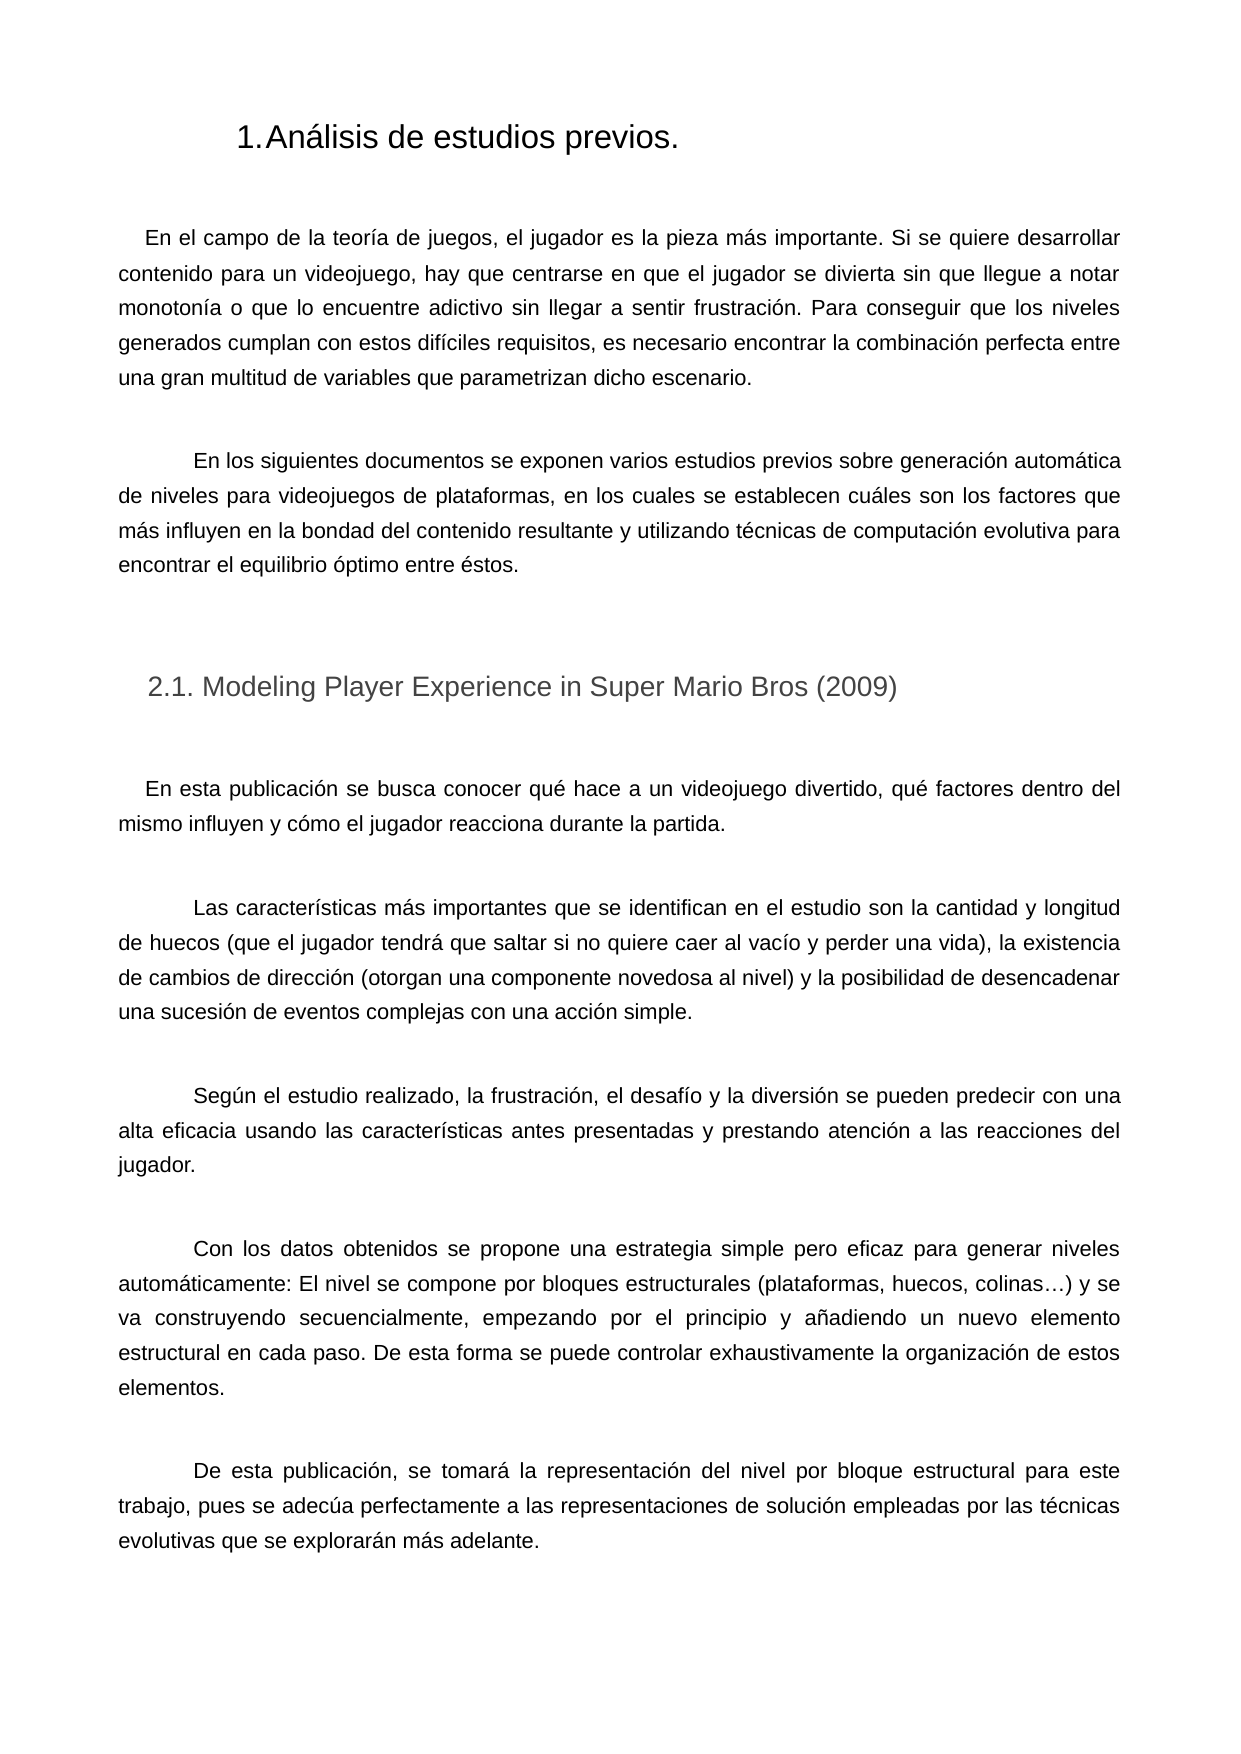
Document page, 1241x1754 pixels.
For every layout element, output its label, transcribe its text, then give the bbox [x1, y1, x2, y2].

subtitle Análisis de estudios previos. [236, 118, 1122, 156]
text De esta publicación, se tomará la representación del nivel por bloque estructural para este trabajo, pues se adecúa perfectamente a las representaciones de solución empleadas por las técnicas evolutivas que se explorarán más adelante. [118, 1458, 1122, 1553]
subtitle 2.1. Modeling Player Experience in Super Mario Bros (2009) [118, 669, 1122, 703]
text En los siguientes documentos se exponen varios estudios previos sobre generación automática de niveles para videojuegos de plataformas, en los cuales se establecen cuáles son los factores que más influyen en la bondad del contenido resultante y utilizando técnicas de computación evolutiva para encontrar el equilibrio óptimo entre éstos. [118, 448, 1122, 577]
text Las características más importantes que se identifican en el estudio son la cantidad y longitud de huecos (que el jugador tendrá que saltar si no quiere caer al vacío y perder una vida), la existencia de cambios de dirección (otorgan una componente novedosa al nivel) y la posibilidad de desencadenar una sucesión de eventos complejas con una acción simple. [118, 895, 1122, 1024]
text En el campo de la teoría de juegos, el jugador es la pieza más importante. Si se quiere desarrollar contenido para un videojuego, hay que centrarse en que el jugador se divierta sin que llegue a notar monotonía o que lo encuentre adictivo sin llegar a sentir frustración. Para conseguir que los niveles generados cumplan con estos difíciles requisitos, es necesario encontrar la combinación perfecta entre una gran multitud de variables que parametrizan dicho escenario. [118, 222, 1122, 390]
text Según el estudio realizado, la frustración, el desafío y la diversión se pueden predecir con una alta eficacia usando las características antes presentadas y prestando atención a las reacciones del jugador. [118, 1083, 1122, 1177]
text Con los datos obtenidos se propone una estrategia simple pero eficaz para generar niveles automáticamente: El nivel se compone por bloques estructurales (plataformas, huecos, colinas…) y se va construyendo secuencialmente, empezando por el principio y añadiendo un nuevo elemento estructural en cada paso. De esta forma se puede controlar exhaustivamente la organización de estos elementos. [118, 1236, 1122, 1400]
text En esta publicación se busca conocer qué hace a un videojuego divertido, qué factores dentro del mismo influyen y cómo el jugador reacciona durante la partida. [118, 773, 1122, 836]
